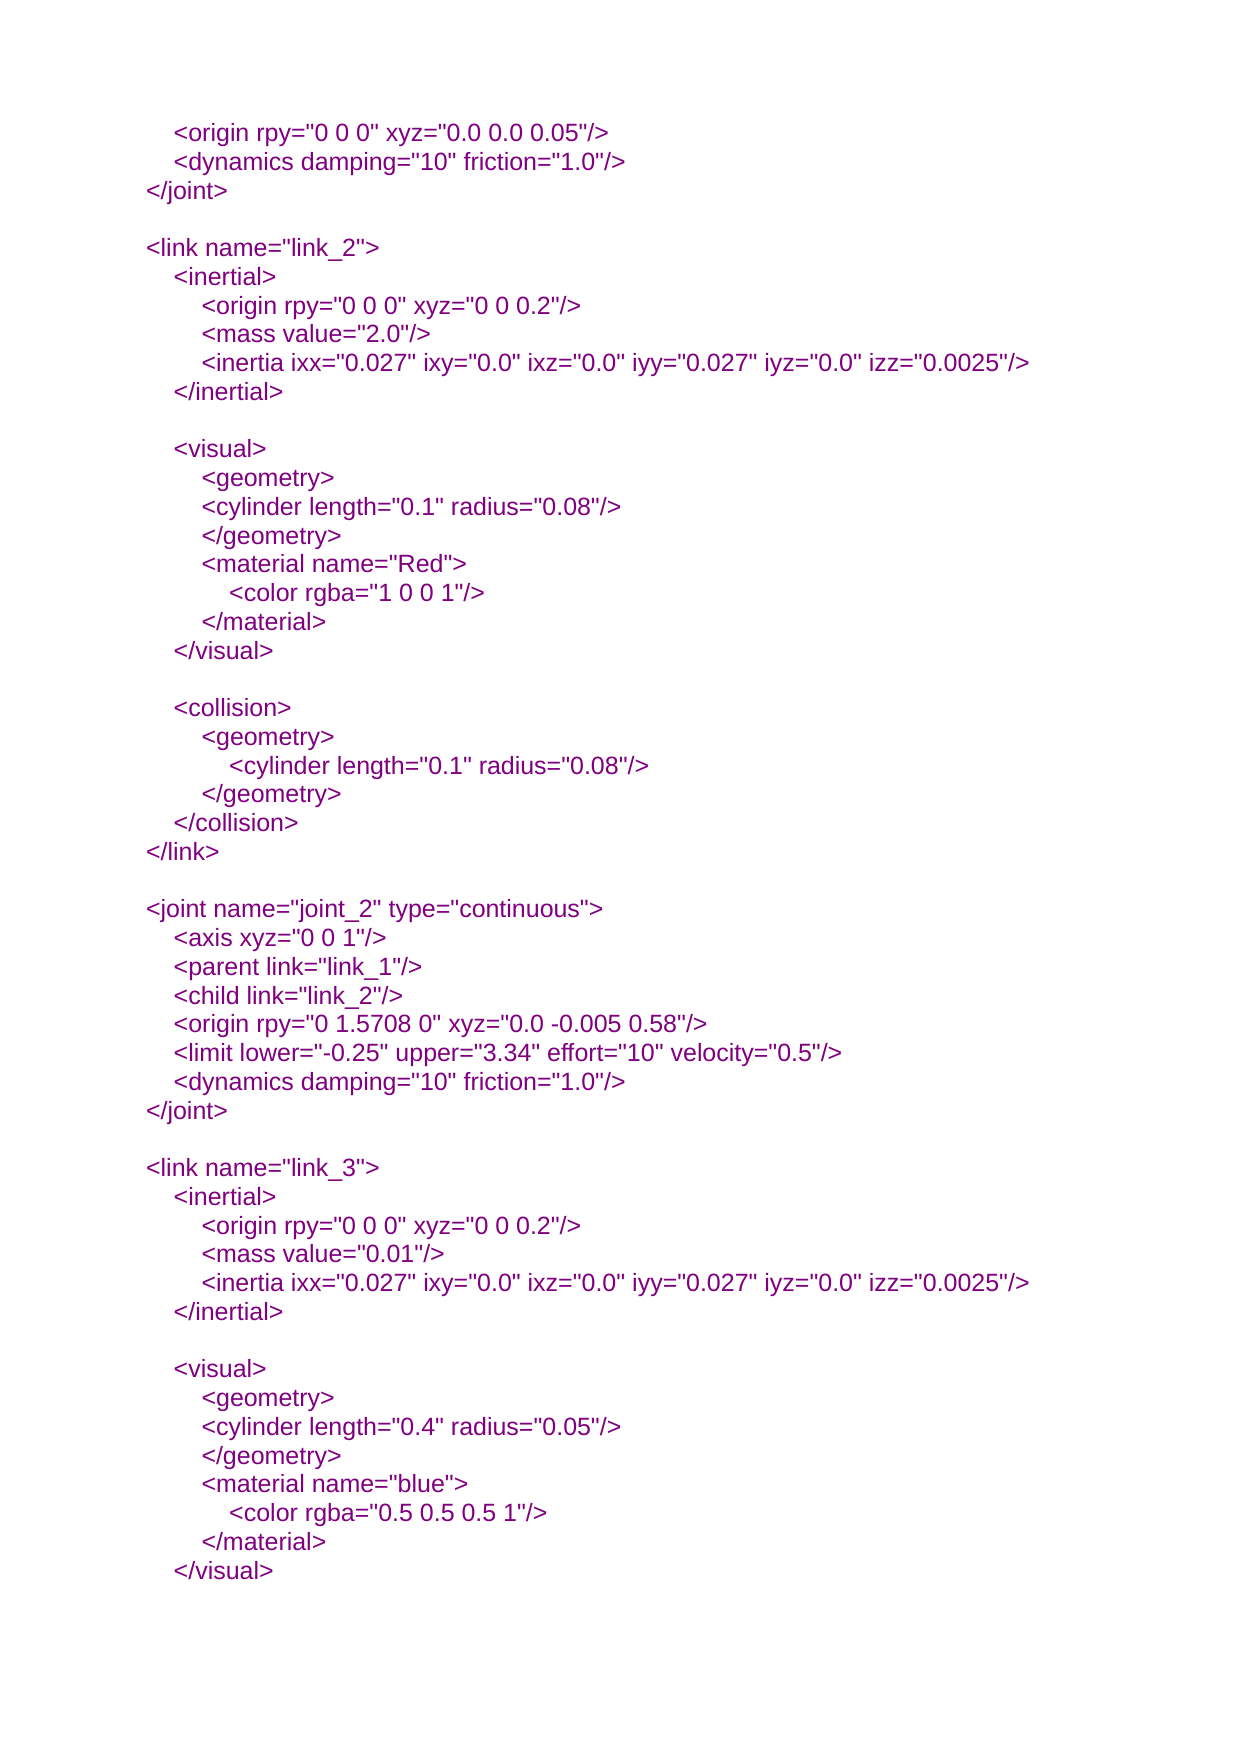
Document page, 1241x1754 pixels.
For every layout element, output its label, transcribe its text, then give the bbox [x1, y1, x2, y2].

text </inertial> [118, 1297, 1122, 1326]
text <inertia ixx="0.027" ixy="0.0" ixz="0.0" iyy="0.027" iyz="0.0" izz="0.0025"/> [118, 1268, 1122, 1297]
text <geometry> [118, 722, 1122, 751]
text <joint name="joint_2" type="continuous"> [118, 894, 1122, 923]
text </geometry> [118, 779, 1122, 808]
text <inertial> [118, 262, 1122, 291]
text <geometry> [118, 463, 1122, 492]
text <cylinder length="0.1" radius="0.08"/> [118, 492, 1122, 521]
text <dynamics damping="10" friction="1.0"/> [118, 147, 1122, 176]
text <dynamics damping="10" friction="1.0"/> [118, 1067, 1122, 1096]
text <collision> [118, 693, 1122, 722]
text <child link="link_2"/> [118, 981, 1122, 1009]
text <origin rpy="0 0 0" xyz="0.0 0.0 0.05"/> [118, 118, 1122, 147]
text </inertial> [118, 377, 1122, 406]
text </link> [118, 837, 1122, 866]
text </visual> [118, 1556, 1122, 1584]
text </joint> [118, 176, 1122, 204]
text <mass value="2.0"/> [118, 319, 1122, 348]
text </geometry> [118, 521, 1122, 549]
text <visual> [118, 1354, 1122, 1383]
text <cylinder length="0.1" radius="0.08"/> [118, 751, 1122, 779]
text </collision> [118, 808, 1122, 837]
text <link name="link_3"> [118, 1153, 1122, 1182]
text <origin rpy="0 0 0" xyz="0 0 0.2"/> [118, 1211, 1122, 1239]
text <axis xyz="0 0 1"/> [118, 923, 1122, 952]
text <visual> [118, 434, 1122, 463]
text <geometry> [118, 1383, 1122, 1412]
text </material> [118, 1527, 1122, 1556]
text <origin rpy="0 0 0" xyz="0 0 0.2"/> [118, 291, 1122, 319]
text <color rgba="0.5 0.5 0.5 1"/> [118, 1498, 1122, 1527]
text <limit lower="-0.25" upper="3.34" effort="10" velocity="0.5"/> [118, 1038, 1122, 1067]
text <material name="blue"> [118, 1469, 1122, 1498]
text <material name="Red"> [118, 549, 1122, 578]
text <color rgba="1 0 0 1"/> [118, 578, 1122, 607]
text </visual> [118, 636, 1122, 664]
text <inertial> [118, 1182, 1122, 1211]
text <inertia ixx="0.027" ixy="0.0" ixz="0.0" iyy="0.027" iyz="0.0" izz="0.0025"/> [118, 348, 1122, 377]
text <link name="link_2"> [118, 233, 1122, 262]
text </joint> [118, 1096, 1122, 1124]
text <mass value="0.01"/> [118, 1239, 1122, 1268]
text </geometry> [118, 1441, 1122, 1469]
text </material> [118, 607, 1122, 636]
text <parent link="link_1"/> [118, 952, 1122, 981]
text <origin rpy="0 1.5708 0" xyz="0.0 -0.005 0.58"/> [118, 1009, 1122, 1038]
text <cylinder length="0.4" radius="0.05"/> [118, 1412, 1122, 1441]
